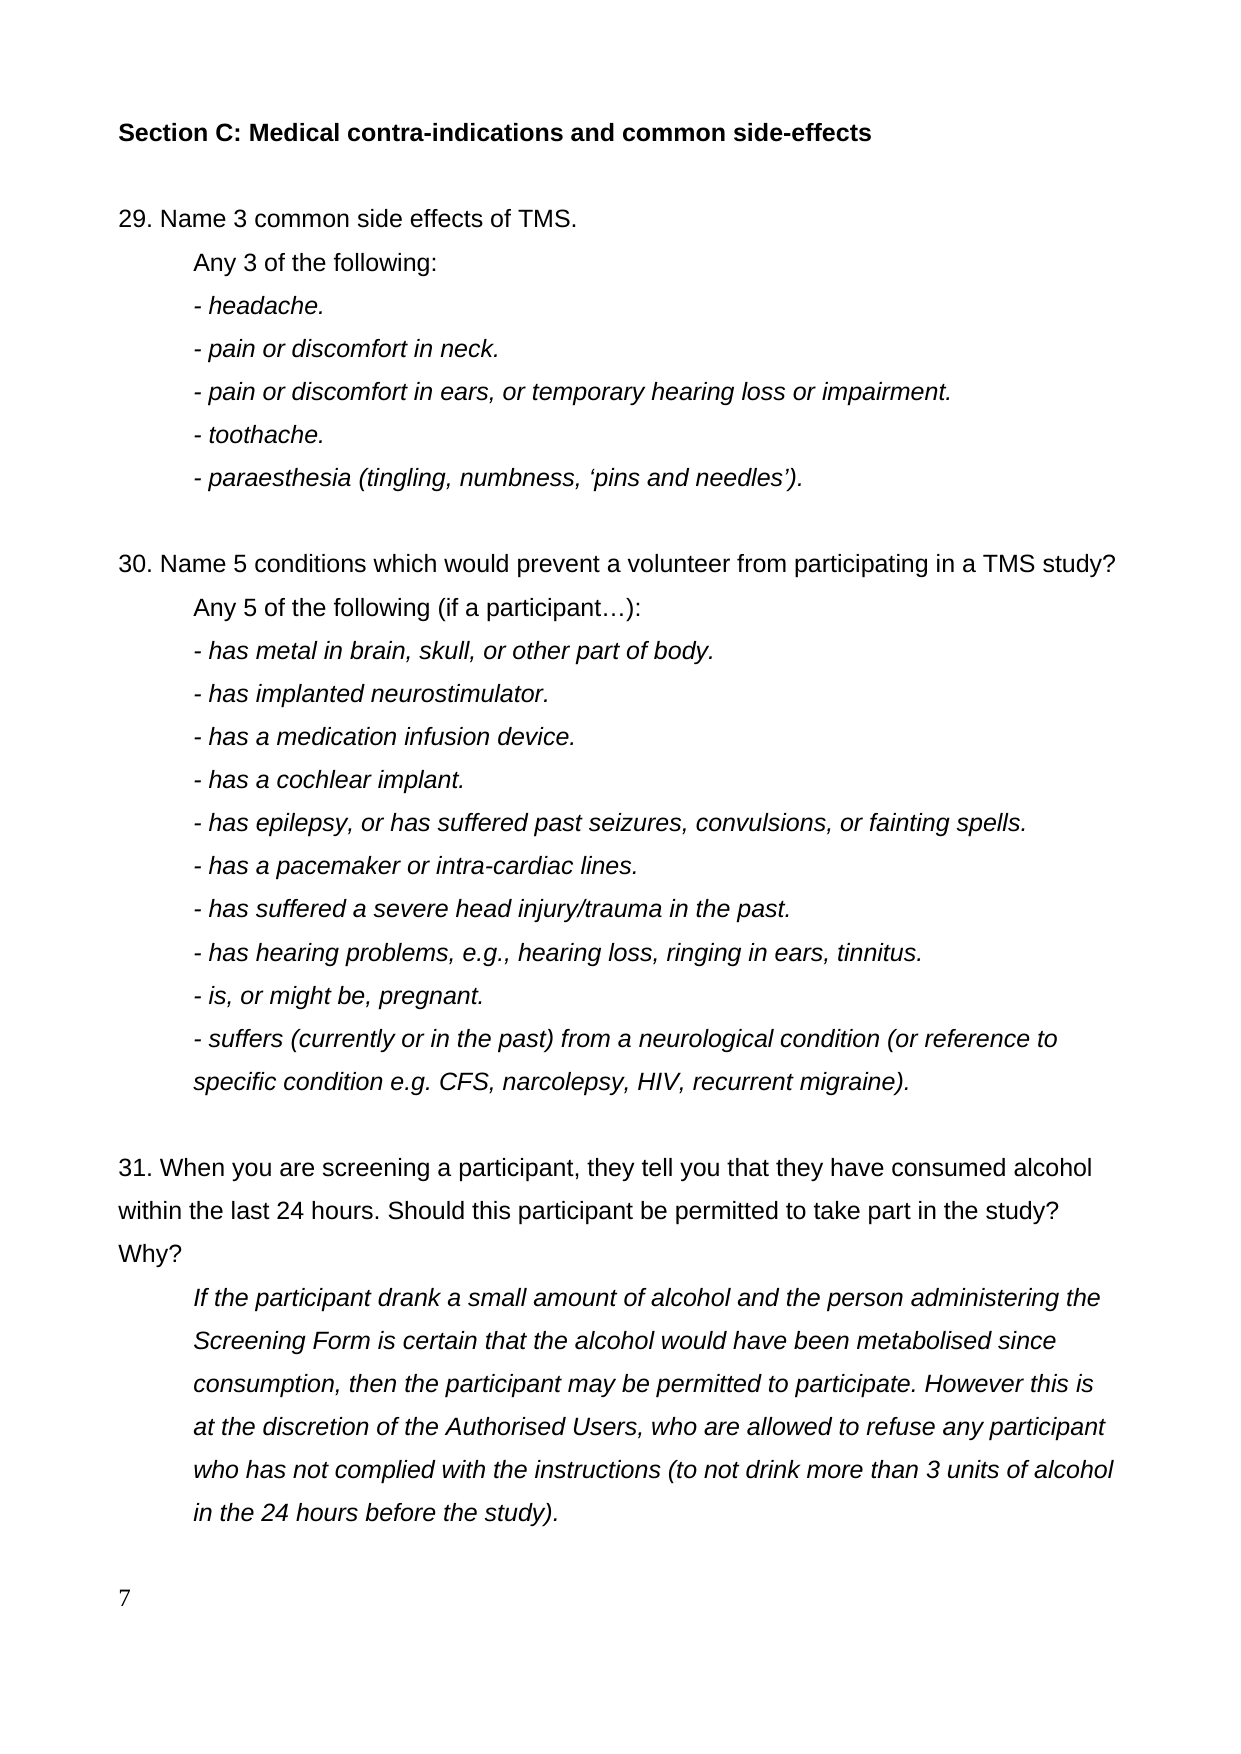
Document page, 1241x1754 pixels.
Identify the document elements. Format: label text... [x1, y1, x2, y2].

text 30. Name 5 conditions which would prevent a volunteer from participating in a TMS study? [118, 549, 1122, 578]
text - has a medication infusion device. [118, 722, 1122, 751]
text - headache. [118, 291, 1122, 319]
text - toothache. [118, 420, 1122, 449]
text - has metal in brain, skull, or other part of body. [118, 636, 1122, 664]
text If the participant drank a small amount of alcohol and the person administering the Screening Form is certain that the alcohol would have been metabolised since consumption, then the participant may be permitted to participate. However this is at the discretion of the Authorised Users, who are allowed to refuse any participant who has not complied with the instructions (to not drink more than 3 units of alcohol in the 24 hours before the study). [193, 1282, 1122, 1527]
text 31. When you are screening a participant, they tell you that they have consumed alcohol within the last 24 hours. Should this participant be permitted to take part in the study? Why? [118, 1153, 1122, 1268]
text Any 5 of the following (if a participant…): [118, 592, 1122, 621]
text 29. Name 3 common side effects of TMS. [118, 204, 1122, 233]
text Section C: Medical contra-indications and common side-effects [118, 118, 1122, 147]
text Any 3 of the following: [118, 247, 1122, 276]
text - suffers (currently or in the past) from a neurological condition (or reference to specific condition e.g. CFS, narcolepsy, HIV, recurrent migraine). [193, 1024, 1122, 1096]
text - pain or discomfort in neck. [118, 334, 1122, 362]
text - has a pacemaker or intra-cardiac lines. [118, 851, 1122, 880]
text - has suffered a severe head injury/trauma in the past. [118, 894, 1122, 923]
text - has epilepsy, or has suffered past seizures, convulsions, or fainting spells. [118, 808, 1122, 837]
text - paraesthesia (tingling, numbness, ‘pins and needles’). [118, 463, 1122, 492]
text - has hearing problems, e.g., hearing loss, ringing in ears, tinnitus. [118, 937, 1122, 966]
text - is, or might be, pregnant. [118, 981, 1122, 1009]
text - has a cochlear implant. [118, 765, 1122, 794]
text - pain or discomfort in ears, or temporary hearing loss or impairment. [118, 377, 1122, 406]
text - has implanted neurostimulator. [118, 679, 1122, 707]
